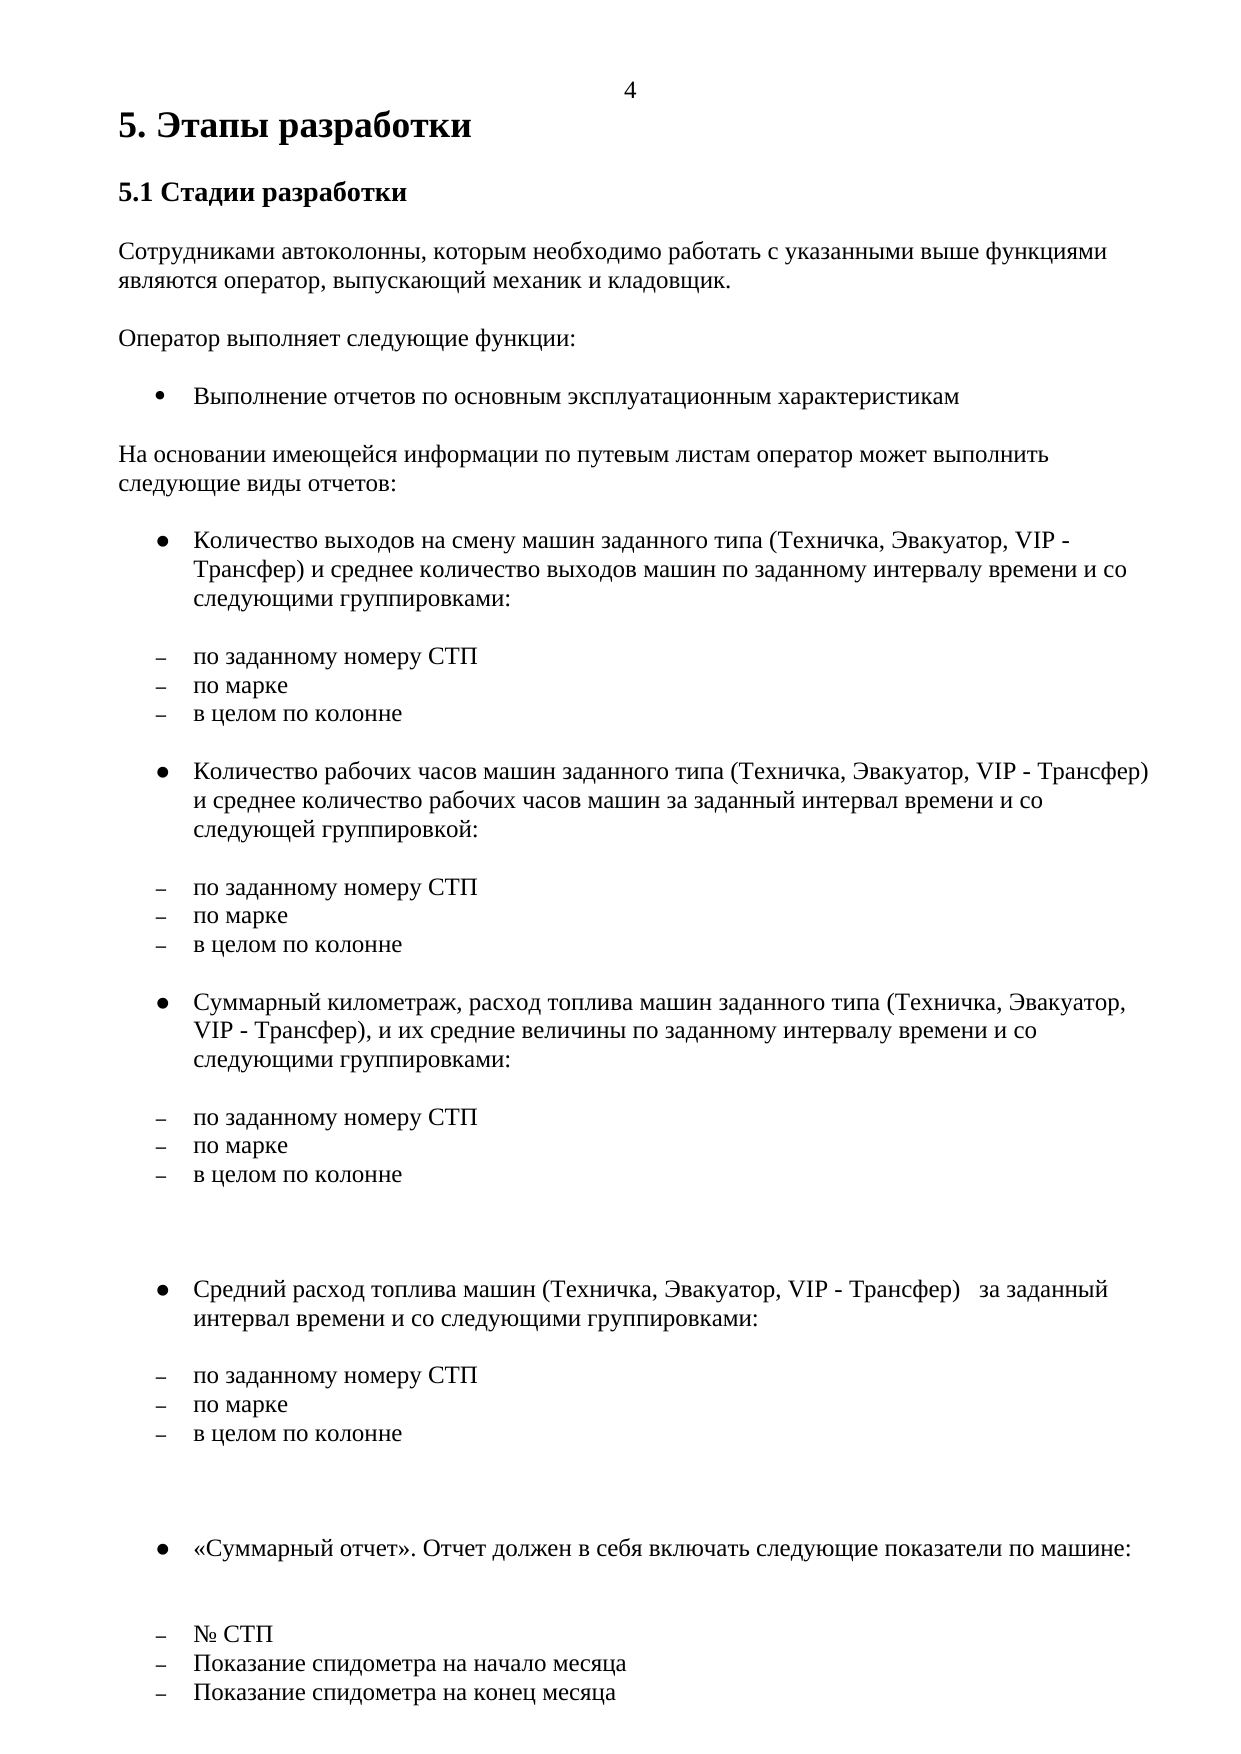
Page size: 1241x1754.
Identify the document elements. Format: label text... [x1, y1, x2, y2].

list по заданному номеру СТП [156, 1102, 1151, 1131]
subtitle 5. Этапы разработки [118, 103, 1151, 146]
list «Суммарный отчет». Отчет должен в себя включать следующие показатели по машине: [156, 1533, 1151, 1562]
list Показание спидометра на начало месяца [156, 1648, 1151, 1677]
list Показание спидометра на конец месяца [156, 1677, 1151, 1706]
list по марке [156, 1131, 1151, 1159]
list по заданному номеру СТП [156, 641, 1151, 670]
list в целом по колонне [156, 698, 1151, 727]
list по заданному номеру СТП [156, 872, 1151, 901]
list Суммарный километраж, расход топлива машин заданного типа (Техничка, Эвакуатор, VIP - Трансфер), и их средние величины по заданному интервалу времени и со следующими группировками: [156, 987, 1151, 1073]
list в целом по колонне [156, 929, 1151, 958]
list в целом по колонне [156, 1159, 1151, 1188]
text Оператор выполняет следующие функции: [118, 323, 1151, 352]
list по марке [156, 670, 1151, 698]
list по марке [156, 901, 1151, 929]
list Средний расход топлива машин (Техничка, Эвакуатор, VIP - Трансфер) за заданный интервал времени и со следующими группировками: [156, 1274, 1151, 1332]
text На основании имеющейся информации по путевым листам оператор может выполнить следующие виды отчетов: [118, 439, 1151, 496]
text Сотрудниками автоколонны, которым необходимо работать с указанными выше функциями являются оператор, выпускающий механик и кладовщик. [118, 236, 1151, 294]
list по заданному номеру СТП [156, 1361, 1151, 1389]
list в целом по колонне [156, 1418, 1151, 1447]
list по марке [156, 1389, 1151, 1418]
subtitle 5.1 Стадии разработки [118, 175, 1151, 207]
list Выполнение отчетов по основным эксплуатационным характеристикам [156, 381, 1151, 410]
list Количество рабочих часов машин заданного типа (Техничка, Эвакуатор, VIP - Трансфер) и среднее количество рабочих часов машин за заданный интервал времени и со следующей группировкой: [156, 756, 1151, 843]
list Количество выходов на смену машин заданного типа (Техничка, Эвакуатор, VIP - Трансфер) и среднее количество выходов машин по заданному интервалу времени и со следующими группировками: [156, 526, 1151, 612]
list № СТП [156, 1619, 1151, 1648]
